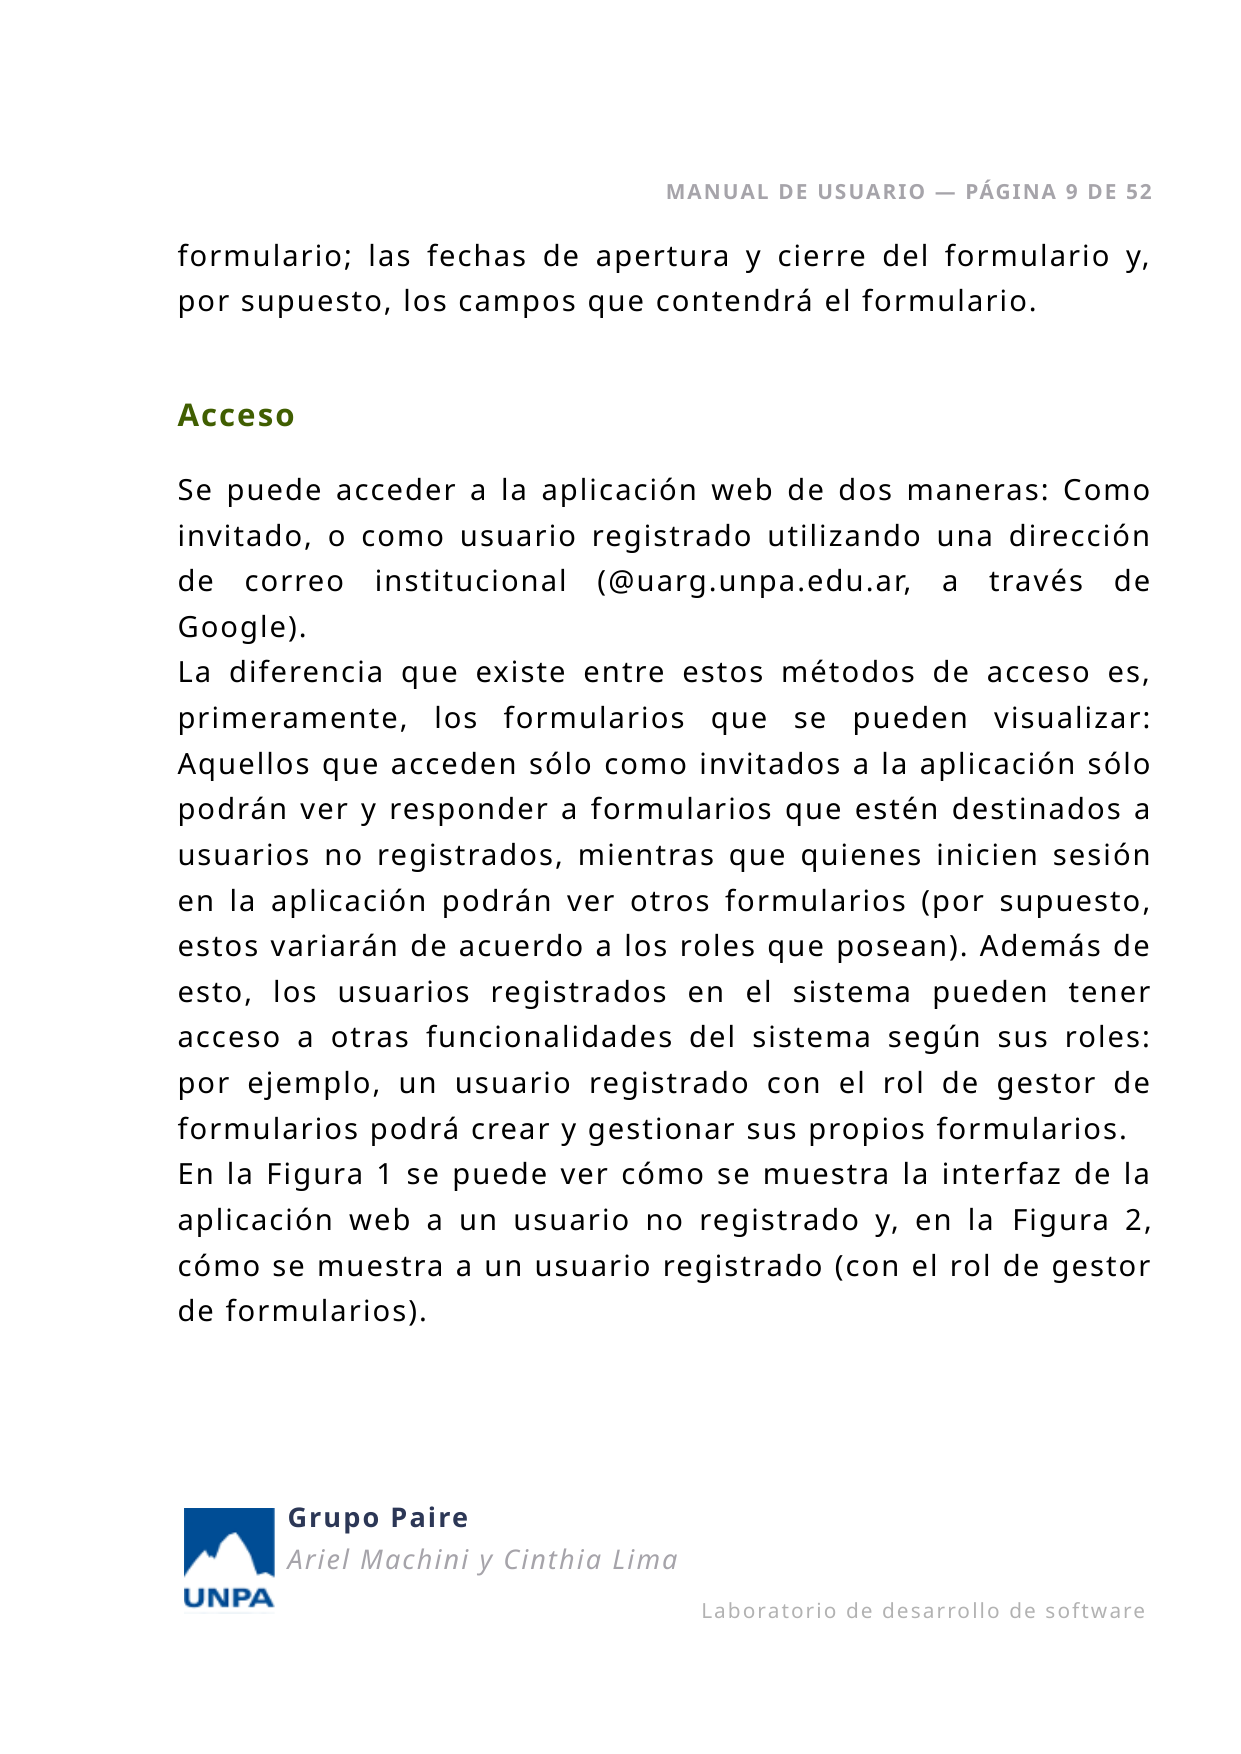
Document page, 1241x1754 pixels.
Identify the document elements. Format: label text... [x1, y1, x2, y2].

picture [184, 1508, 275, 1614]
text En la Figura 1 se puede ver cómo se muestra la interfaz de la aplicación web a un usuario no registrado y, en la Figura 2, cómo se muestra a un usuario registrado (con el rol de gestor de formularios). [177, 1153, 1152, 1330]
text La diferencia que existe entre estos métodos de acceso es, primeramente, los formularios que se pueden visualizar: Aquellos que acceden sólo como invitados a la aplicación sólo podrán ver y responder a formularios que estén destinados a usuarios no registrados, mientras que quienes inicien sesión en la aplicación podrán ver otros formularios (por supuesto, estos variarán de acuerdo a los roles que posean). Además de esto, los usuarios registrados en el sistema pueden tener acceso a otras funcionalidades del sistema según sus roles: por ejemplo, un usuario registrado con el rol de gestor de formularios podrá crear y gestionar sus propios formularios. [177, 652, 1152, 1148]
subtitle Acceso [177, 393, 1152, 435]
text Se puede acceder a la aplicación web de dos maneras: Como invitado, o como usuario registrado utilizando una dirección de correo institucional (@uarg.unpa.edu.ar, a través de Google). [177, 469, 1152, 646]
text formulario; las fechas de apertura y cierre del formulario y, por supuesto, los campos que contendrá el formulario. [177, 235, 1152, 320]
